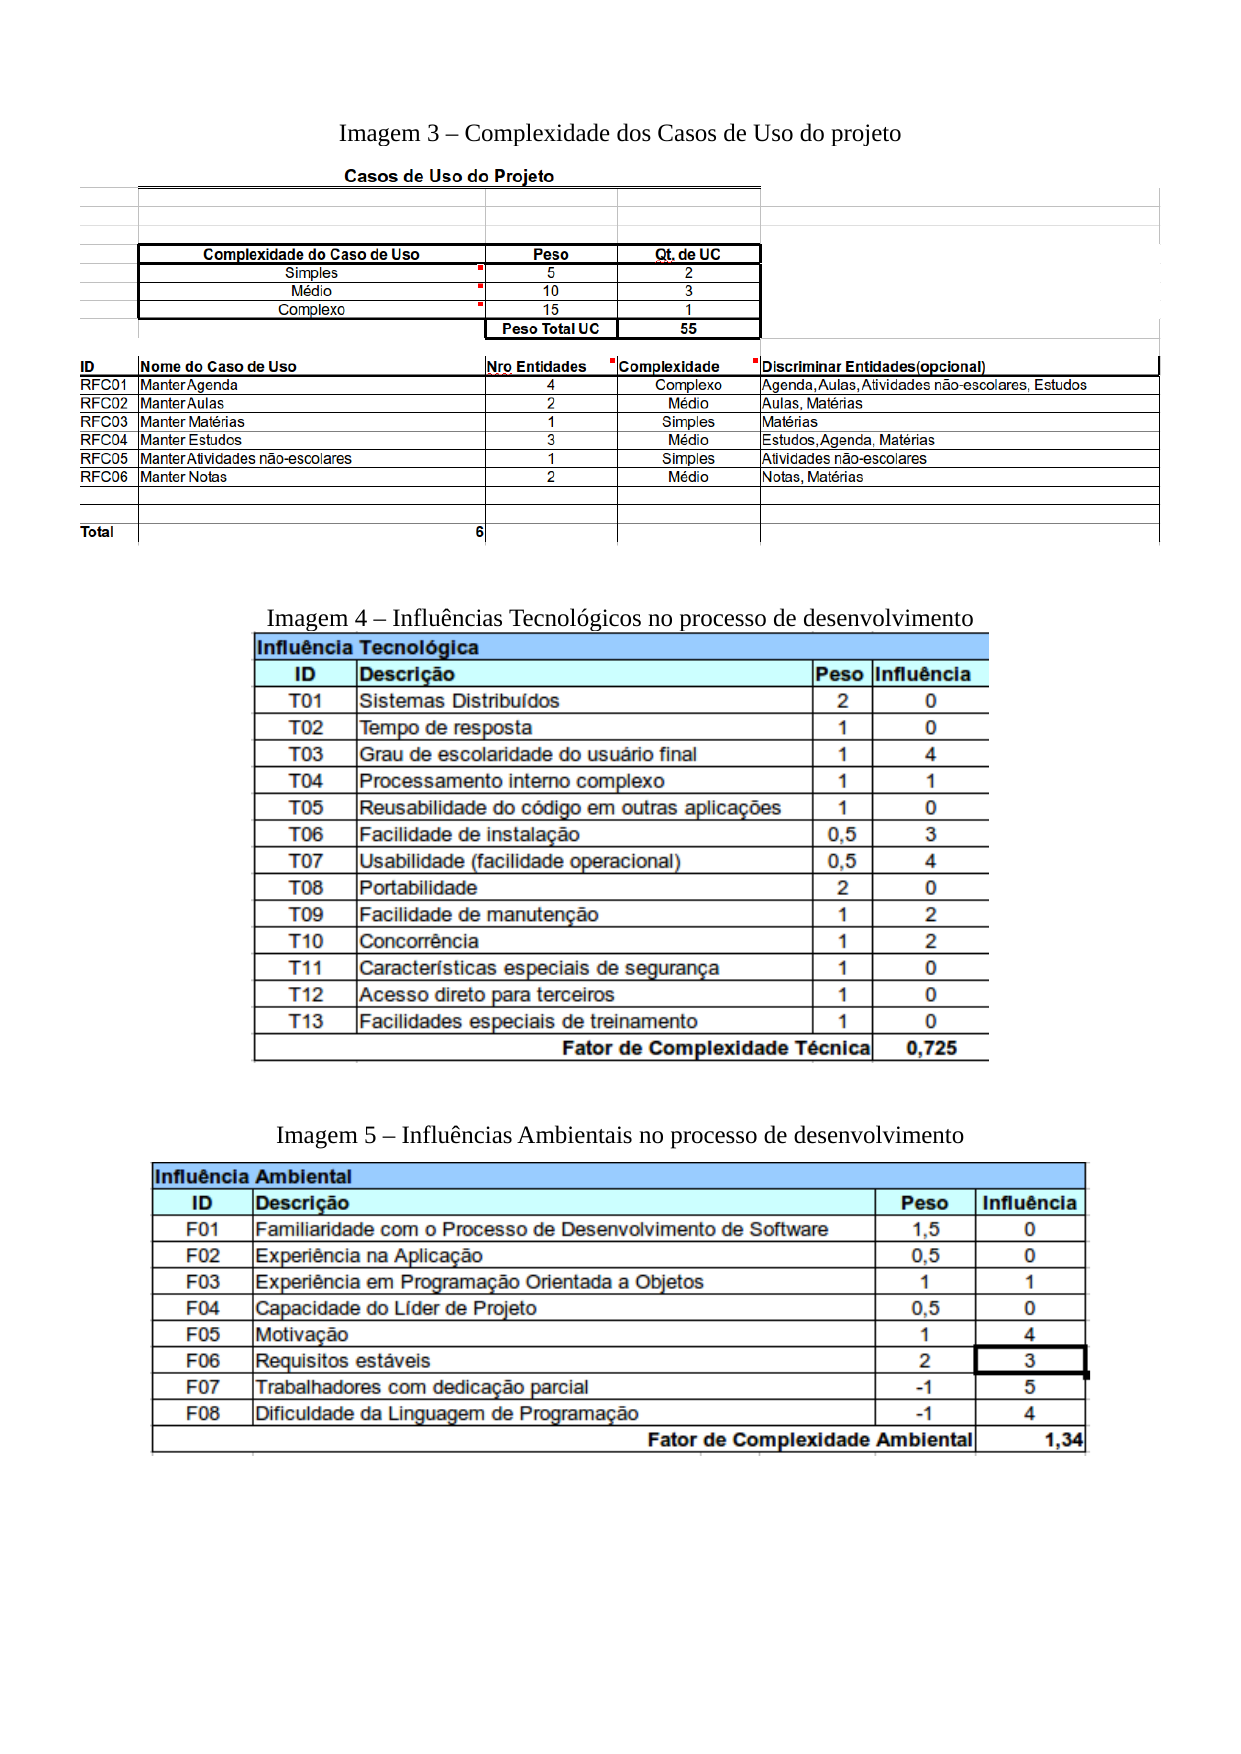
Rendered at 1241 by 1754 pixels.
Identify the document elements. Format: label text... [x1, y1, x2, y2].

picture [79, 146, 1161, 546]
text Imagem 5 – Influências Ambientais no processo de desenvolvimento [118, 1120, 1122, 1149]
text Imagem 3 – Complexidade dos Casos de Uso do projeto [118, 118, 1122, 146]
picture [251, 631, 989, 1063]
text Imagem 4 – Influências Tecnológicos no processo de desenvolvimento [118, 603, 1122, 631]
picture [150, 1162, 1091, 1456]
